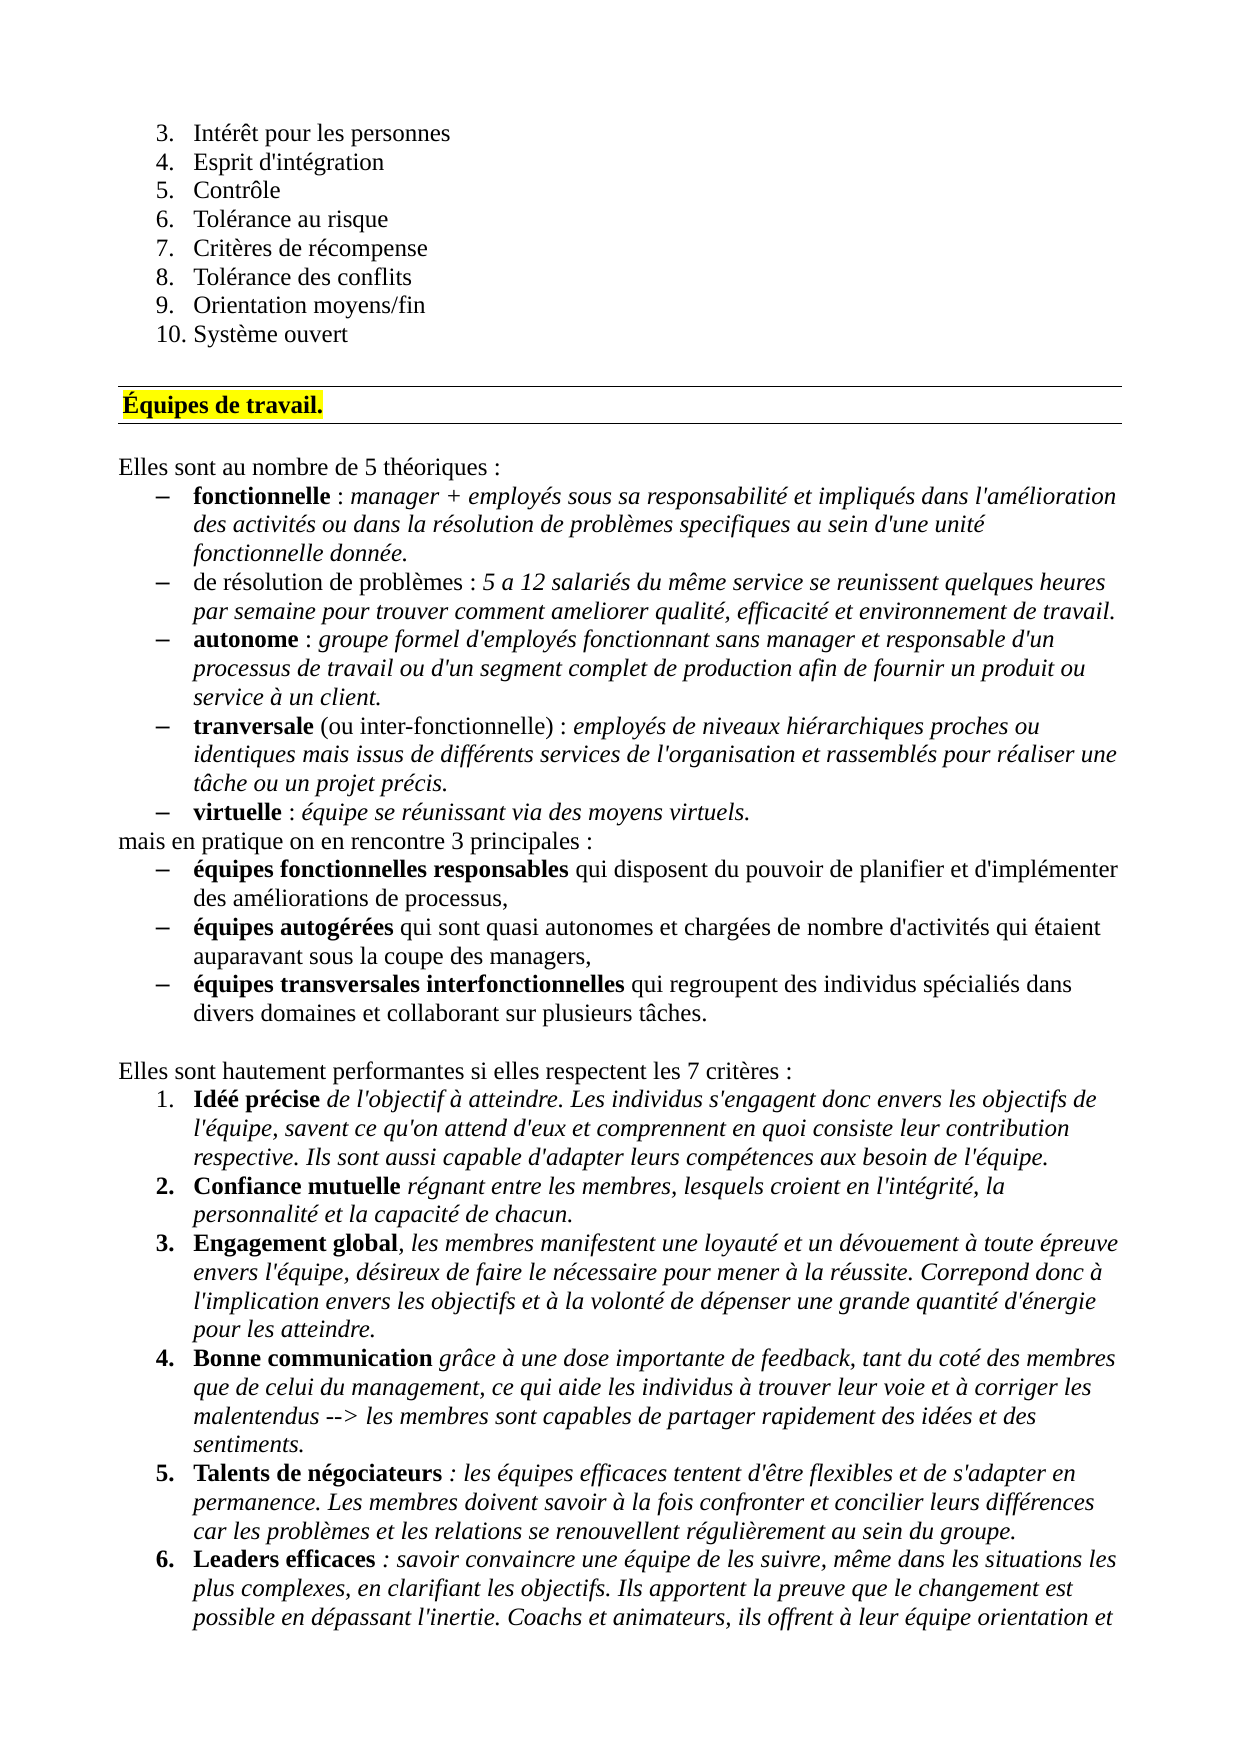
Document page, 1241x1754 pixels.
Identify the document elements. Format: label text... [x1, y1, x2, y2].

text mais en pratique on en rencontre 3 principales : [118, 826, 1122, 854]
list équipes autogérées qui sont quasi autonomes et chargées de nombre d'activités qui étaient auparavant sous la coupe des managers, [156, 912, 1122, 969]
list Engagement global, les membres manifestent une loyauté et un dévouement à toute épreuve envers l'équipe, désireux de faire le nécessaire pour mener à la réussite. Correpond donc à l'implication envers les objectifs et à la volonté de dépenser une grande quantité d'énergie pour les atteindre. [156, 1228, 1122, 1343]
list Confiance mutuelle régnant entre les membres, lesquels croient en l'intégrité, la personnalité et la capacité de chacun. [156, 1171, 1122, 1228]
list Esprit d'intégration [156, 147, 1122, 176]
list autonome : groupe formel d'employés fonctionnant sans manager et responsable d'un processus de travail ou d'un segment complet de production afin de fournir un produit ou service à un client. [156, 624, 1122, 711]
list Critères de récompense [156, 233, 1122, 262]
list Tolérance au risque [156, 204, 1122, 233]
list de résolution de problèmes : 5 a 12 salariés du même service se reunissent quelques heures par semaine pour trouver comment ameliorer qualité, efficacité et environnement de travail. [156, 567, 1122, 624]
list Contrôle [156, 176, 1122, 204]
list Intérêt pour les personnes [156, 118, 1122, 147]
list Leaders efficaces : savoir convaincre une équipe de les suivre, même dans les situations les plus complexes, en clarifiant les objectifs. Ils apportent la preuve que le changement est possible en dépassant l'inertie. Coachs et animateurs, ils offrent à leur équipe orientation et [156, 1544, 1122, 1631]
list Orientation moyens/fin [156, 291, 1122, 319]
list équipes transversales interfonctionnelles qui regroupent des individus spécialiés dans divers domaines et collaborant sur plusieurs tâches. [156, 969, 1122, 1027]
list Tolérance des conflits [156, 262, 1122, 291]
list Système ouvert [156, 319, 1122, 348]
list équipes fonctionnelles responsables qui disposent du pouvoir de planifier et d'implémenter des améliorations de processus, [156, 854, 1122, 912]
list Idéé précise de l'objectif à atteindre. Les individus s'engagent donc envers les objectifs de l'équipe, savent ce qu'on attend d'eux et comprennent en quoi consiste leur contribution respective. Ils sont aussi capable d'adapter leurs compétences aux besoin de l'équipe. [156, 1084, 1122, 1171]
text Équipes de travail. [118, 387, 1122, 423]
text Elles sont hautement performantes si elles respectent les 7 critères : [118, 1056, 1122, 1084]
list Bonne communication grâce à une dose importante de feedback, tant du coté des membres que de celui du management, ce qui aide les individus à trouver leur voie et à corriger les malentendus --> les membres sont capables de partager rapidement des idées et des sentiments. [156, 1343, 1122, 1458]
text Elles sont au nombre de 5 théoriques : [118, 452, 1122, 481]
list Talents de négociateurs : les équipes efficaces tentent d'être flexibles et de s'adapter en permanence. Les membres doivent savoir à la fois confronter et concilier leurs différences car les problèmes et les relations se renouvellent régulièrement au sein du groupe. [156, 1458, 1122, 1544]
list virtuelle : équipe se réunissant via des moyens virtuels. [156, 797, 1122, 826]
list tranversale (ou inter-fonctionnelle) : employés de niveaux hiérarchiques proches ou identiques mais issus de différents services de l'organisation et rassemblés pour réaliser une tâche ou un projet précis. [156, 711, 1122, 797]
list fonctionnelle : manager + employés sous sa responsabilité et impliqués dans l'amélioration des activités ou dans la résolution de problèmes specifiques au sein d'une unité fonctionnelle donnée. [156, 481, 1122, 567]
